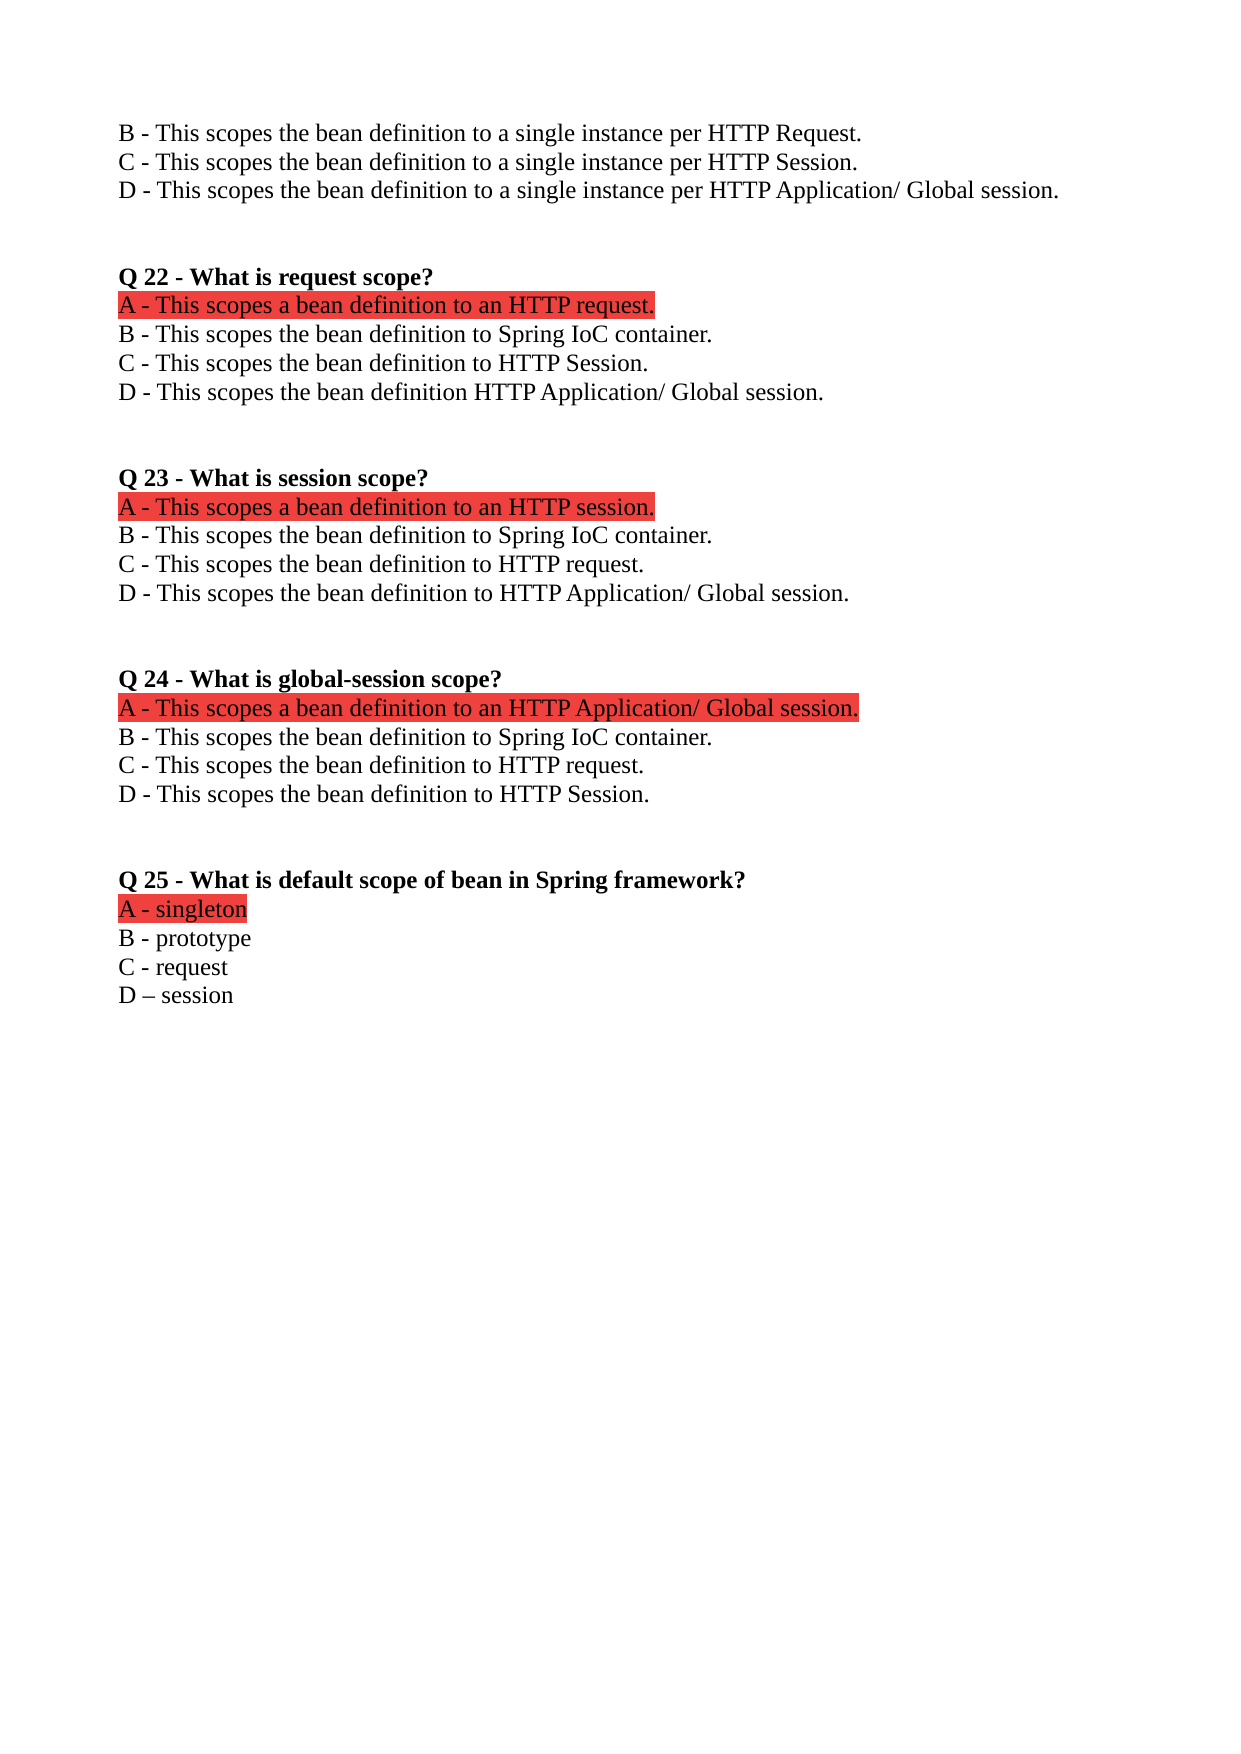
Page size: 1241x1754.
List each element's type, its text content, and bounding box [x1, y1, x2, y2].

text Q 23 - What is session scope? [118, 463, 1122, 492]
text A - singleton [118, 894, 1122, 923]
text B - prototype [118, 923, 1122, 952]
text D – session [118, 981, 1122, 1009]
text B - This scopes the bean definition to Spring IoC container. [118, 319, 1122, 348]
text C - This scopes the bean definition to HTTP request. [118, 751, 1122, 779]
text A - This scopes a bean definition to an HTTP session. [118, 492, 1122, 521]
text A - This scopes a bean definition to an HTTP request. [118, 291, 1122, 319]
text C - This scopes the bean definition to a single instance per HTTP Session. [118, 147, 1122, 176]
text C - request [118, 952, 1122, 981]
text Q 25 - What is default scope of bean in Spring framework? [118, 866, 1122, 894]
text B - This scopes the bean definition to Spring IoC container. [118, 722, 1122, 751]
text Q 24 - What is global-session scope? [118, 664, 1122, 693]
text D - This scopes the bean definition to HTTP Application/ Global session. [118, 578, 1122, 607]
text B - This scopes the bean definition to Spring IoC container. [118, 521, 1122, 549]
text D - This scopes the bean definition HTTP Application/ Global session. [118, 377, 1122, 406]
text D - This scopes the bean definition to a single instance per HTTP Application/ Global session. [118, 176, 1122, 204]
text C - This scopes the bean definition to HTTP request. [118, 549, 1122, 578]
text B - This scopes the bean definition to a single instance per HTTP Request. [118, 118, 1122, 147]
text D - This scopes the bean definition to HTTP Session. [118, 779, 1122, 808]
text Q 22 - What is request scope? [118, 262, 1122, 291]
text A - This scopes a bean definition to an HTTP Application/ Global session. [118, 693, 1122, 722]
text C - This scopes the bean definition to HTTP Session. [118, 348, 1122, 377]
